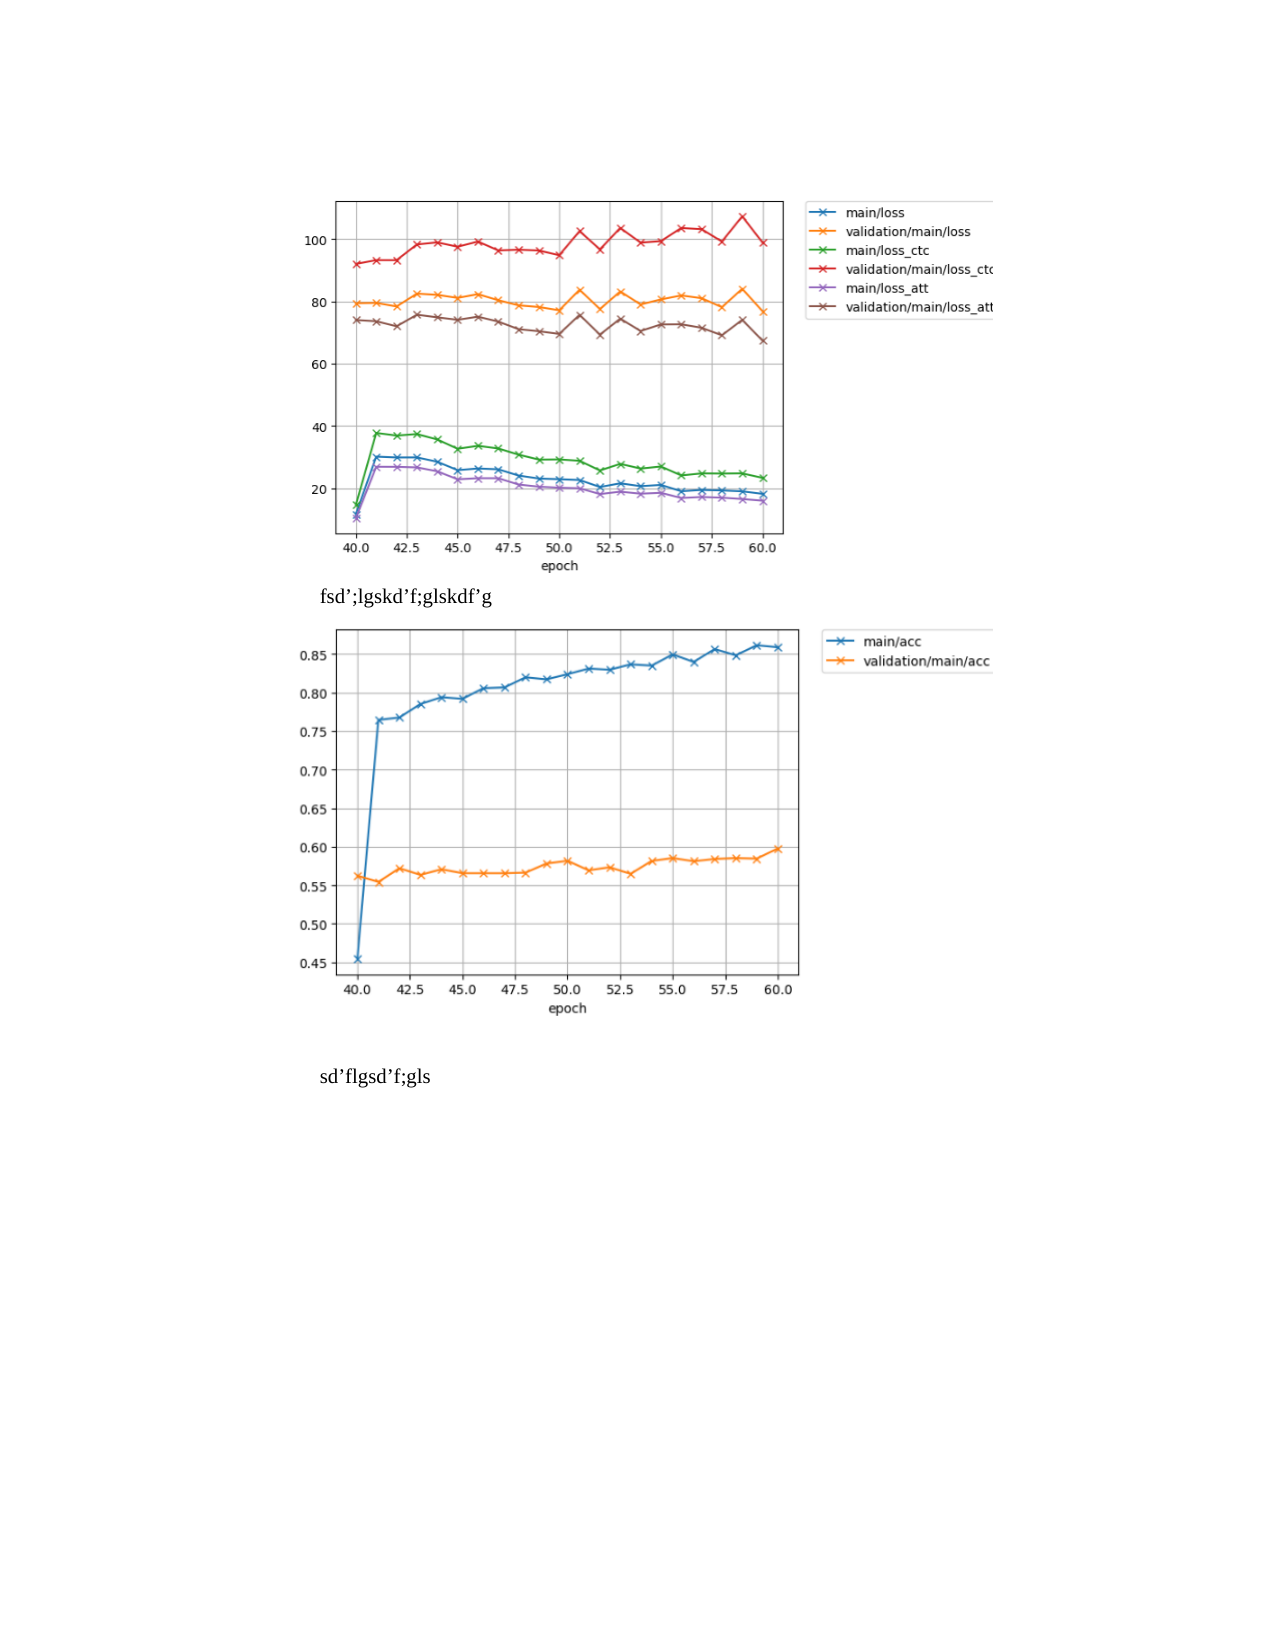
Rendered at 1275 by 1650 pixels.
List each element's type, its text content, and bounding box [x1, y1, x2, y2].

text sd’flgsd’f;gls [319, 1064, 956, 1088]
picture [282, 195, 993, 584]
picture [282, 620, 993, 1021]
text fsd’;lgskd’f;glskdf’g [319, 584, 956, 608]
